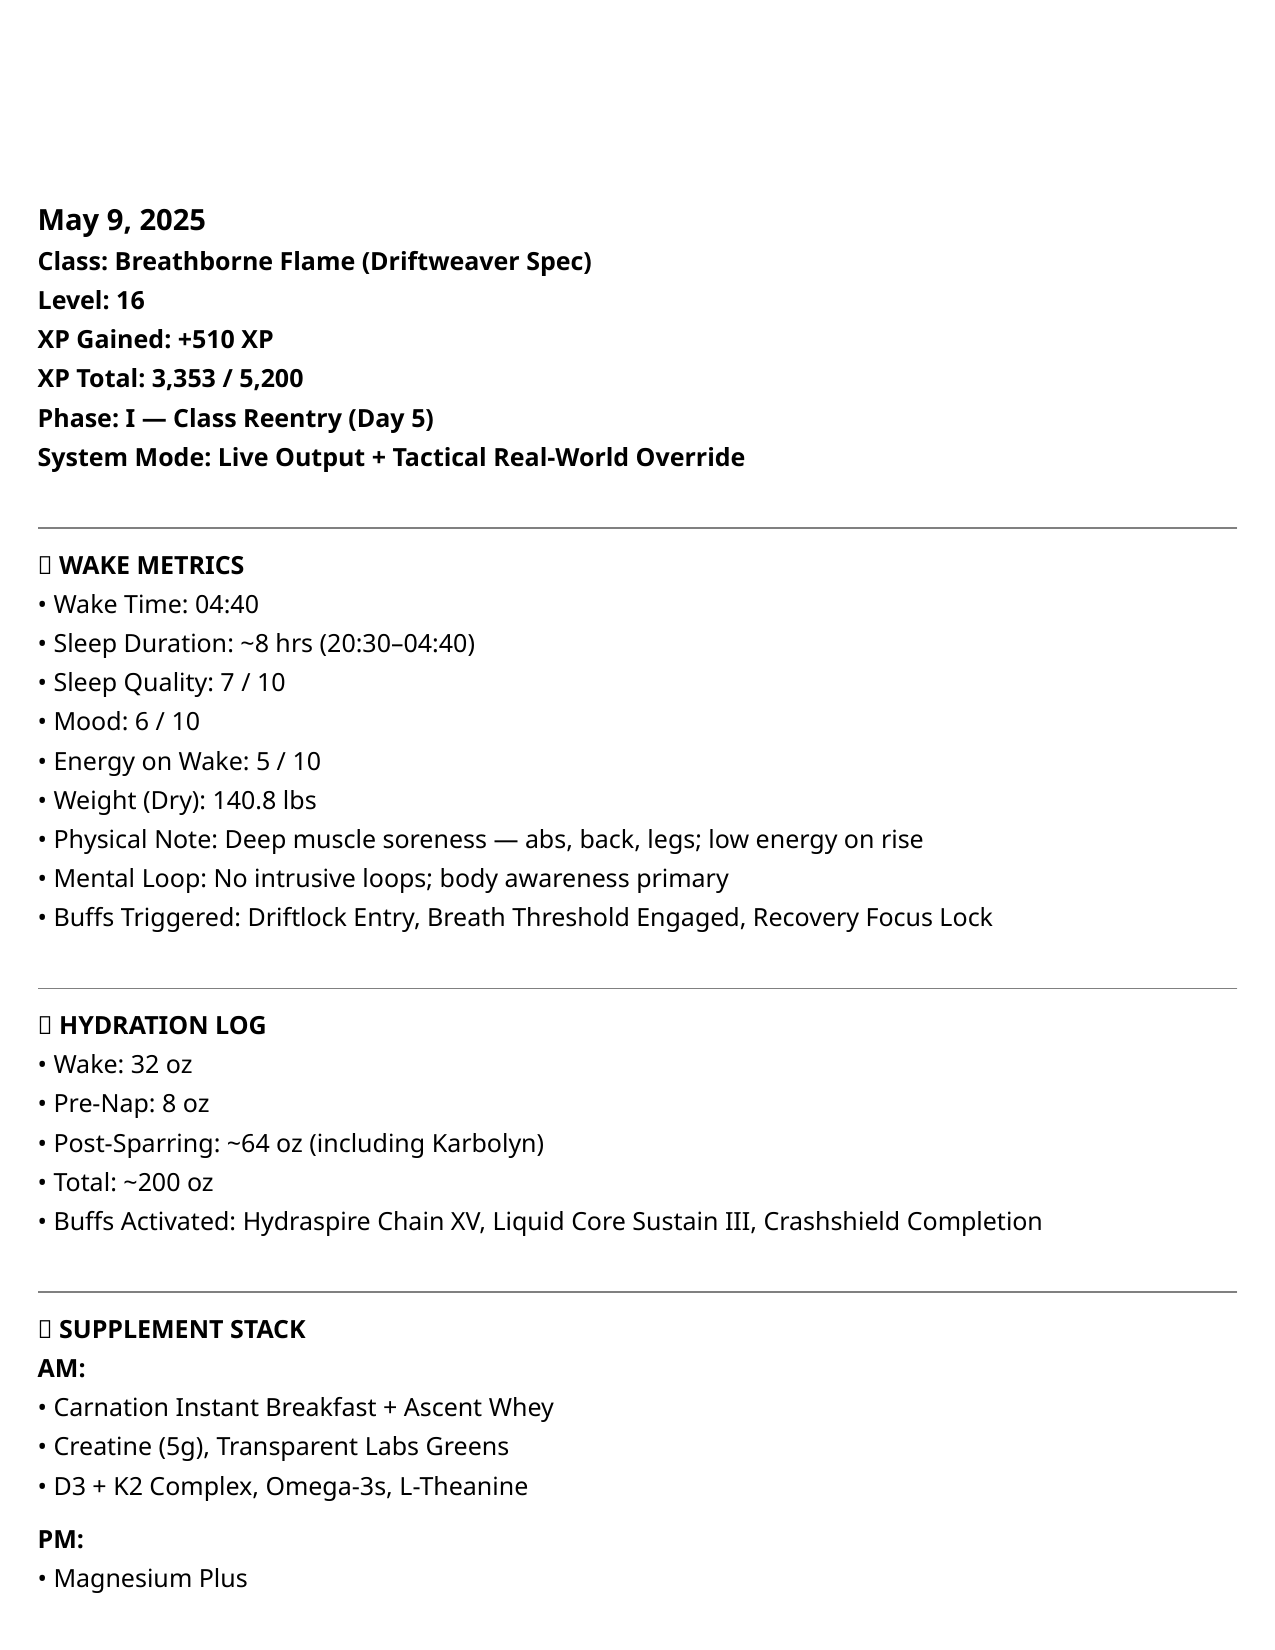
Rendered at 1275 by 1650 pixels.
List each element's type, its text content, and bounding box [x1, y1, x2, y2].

text 🔹 HYDRATION LOG • Wake: 32 oz • Pre-Nap: 8 oz • Post-Sparring: ~64 oz (including Karbolyn) • Total: ~200 oz • Buffs Activated: Hydraspire Chain XV, Liquid Core Sustain III, Crashshield Completion [37, 1008, 1237, 1238]
text PM: • Magnesium Plus [37, 1522, 1237, 1595]
text 🔹 WAKE METRICS • Wake Time: 04:40 • Sleep Duration: ~8 hrs (20:30–04:40) • Sleep Quality: 7 / 10 • Mood: 6 / 10 • Energy on Wake: 5 / 10 • Weight (Dry): 140.8 lbs • Physical Note: Deep muscle soreness — abs, back, legs; low energy on rise • Mental Loop: No intrusive loops; body awareness primary • Buffs Triggered: Driftlock Entry, Breath Threshold Engaged, Recovery Focus Lock [37, 547, 1237, 934]
text May 9, 2025 Class: Breathborne Flame (Driftweaver Spec) Level: 16 XP Gained: +510 XP XP Total: 3,353 / 5,200 Phase: I — Class Reentry (Day 5) System Mode: Live Output + Tactical Real-World Override [37, 199, 1237, 473]
text 🔹 SUPPLEMENT STACK AM: • Carnation Instant Breakfast + Ascent Whey • Creatine (5g), Transparent Labs Greens • D3 + K2 Complex, Omega-3s, L-Theanine [37, 1311, 1237, 1502]
